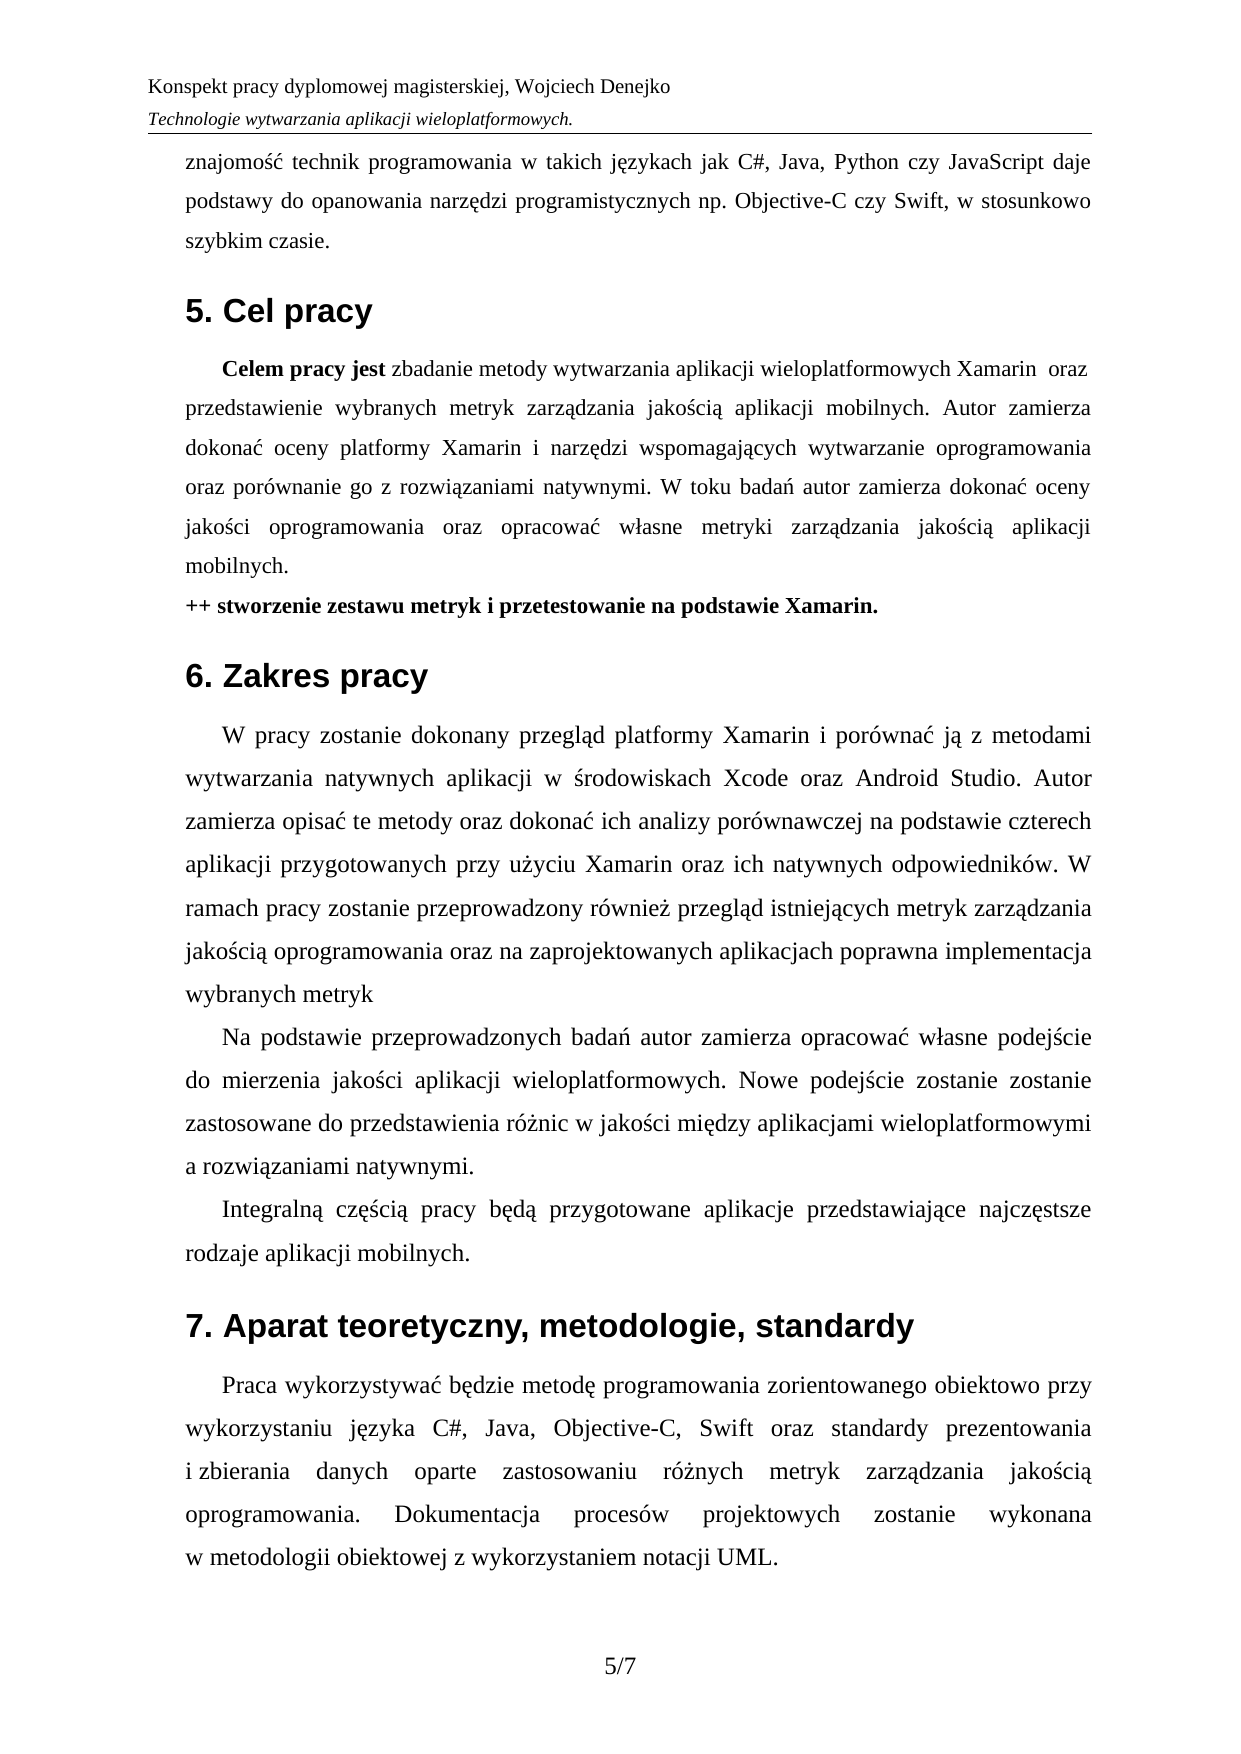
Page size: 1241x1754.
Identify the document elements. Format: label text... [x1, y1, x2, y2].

text Celem pracy jest zbadanie metody wytwarzania aplikacji wieloplatformowych Xamarin oraz [185, 355, 1092, 381]
text Praca wykorzystywać będzie metodę programowania zorientowanego obiektowo przy wykorzystaniu języka C#, Java, Objective-C, Swift oraz standardy prezentowania i zbierania danych oparte zastosowaniu różnych metryk zarządzania jakością oprogramowania. Dokumentacja procesów projektowych zostanie wykonana w metodologii obiektowej z wykorzystaniem notacji UML. [185, 1370, 1092, 1571]
text ++ stworzenie zestawu metryk i przetestowanie na podstawie Xamarin. [185, 592, 1092, 618]
subtitle Aparat teoretyczny, metodologie, standardy [185, 1306, 1092, 1344]
text znajomość technik programowania w takich językach jak C#, Java, Python czy JavaScript daje podstawy do opanowania narzędzi programistycznych np. Objective-C czy Swift, w stosunkowo szybkim czasie. [185, 148, 1092, 253]
text Integralną częścią pracy będą przygotowane aplikacje przedstawiające najczęstsze rodzaje aplikacji mobilnych. [185, 1194, 1092, 1266]
text Na podstawie przeprowadzonych badań autor zamierza opracować własne podejście do mierzenia jakości aplikacji wieloplatformowych. Nowe podejście zostanie zostanie zastosowane do przedstawienia różnic w jakości między aplikacjami wieloplatformowymi a rozwiązaniami natywnymi. [185, 1022, 1092, 1180]
subtitle Cel pracy [185, 291, 1092, 329]
text przedstawienie wybranych metryk zarządzania jakością aplikacji mobilnych. Autor zamierza dokonać oceny platformy Xamarin i narzędzi wspomagających wytwarzanie oprogramowania oraz porównanie go z rozwiązaniami natywnymi. W toku badań autor zamierza dokonać oceny jakości oprogramowania oraz opracować własne metryki zarządzania jakością aplikacji mobilnych. [185, 394, 1092, 579]
text W pracy zostanie dokonany przegląd platformy Xamarin i porównać ją z metodami wytwarzania natywnych aplikacji w środowiskach Xcode oraz Android Studio. Autor zamierza opisać te metody oraz dokonać ich analizy porównawczej na podstawie czterech aplikacji przygotowanych przy użyciu Xamarin oraz ich natywnych odpowiedników. W ramach pracy zostanie przeprowadzony również przegląd istniejących metryk zarządzania jakością oprogramowania oraz na zaprojektowanych aplikacjach poprawna implementacja wybranych metryk [185, 720, 1092, 1008]
subtitle Zakres pracy [185, 656, 1092, 695]
